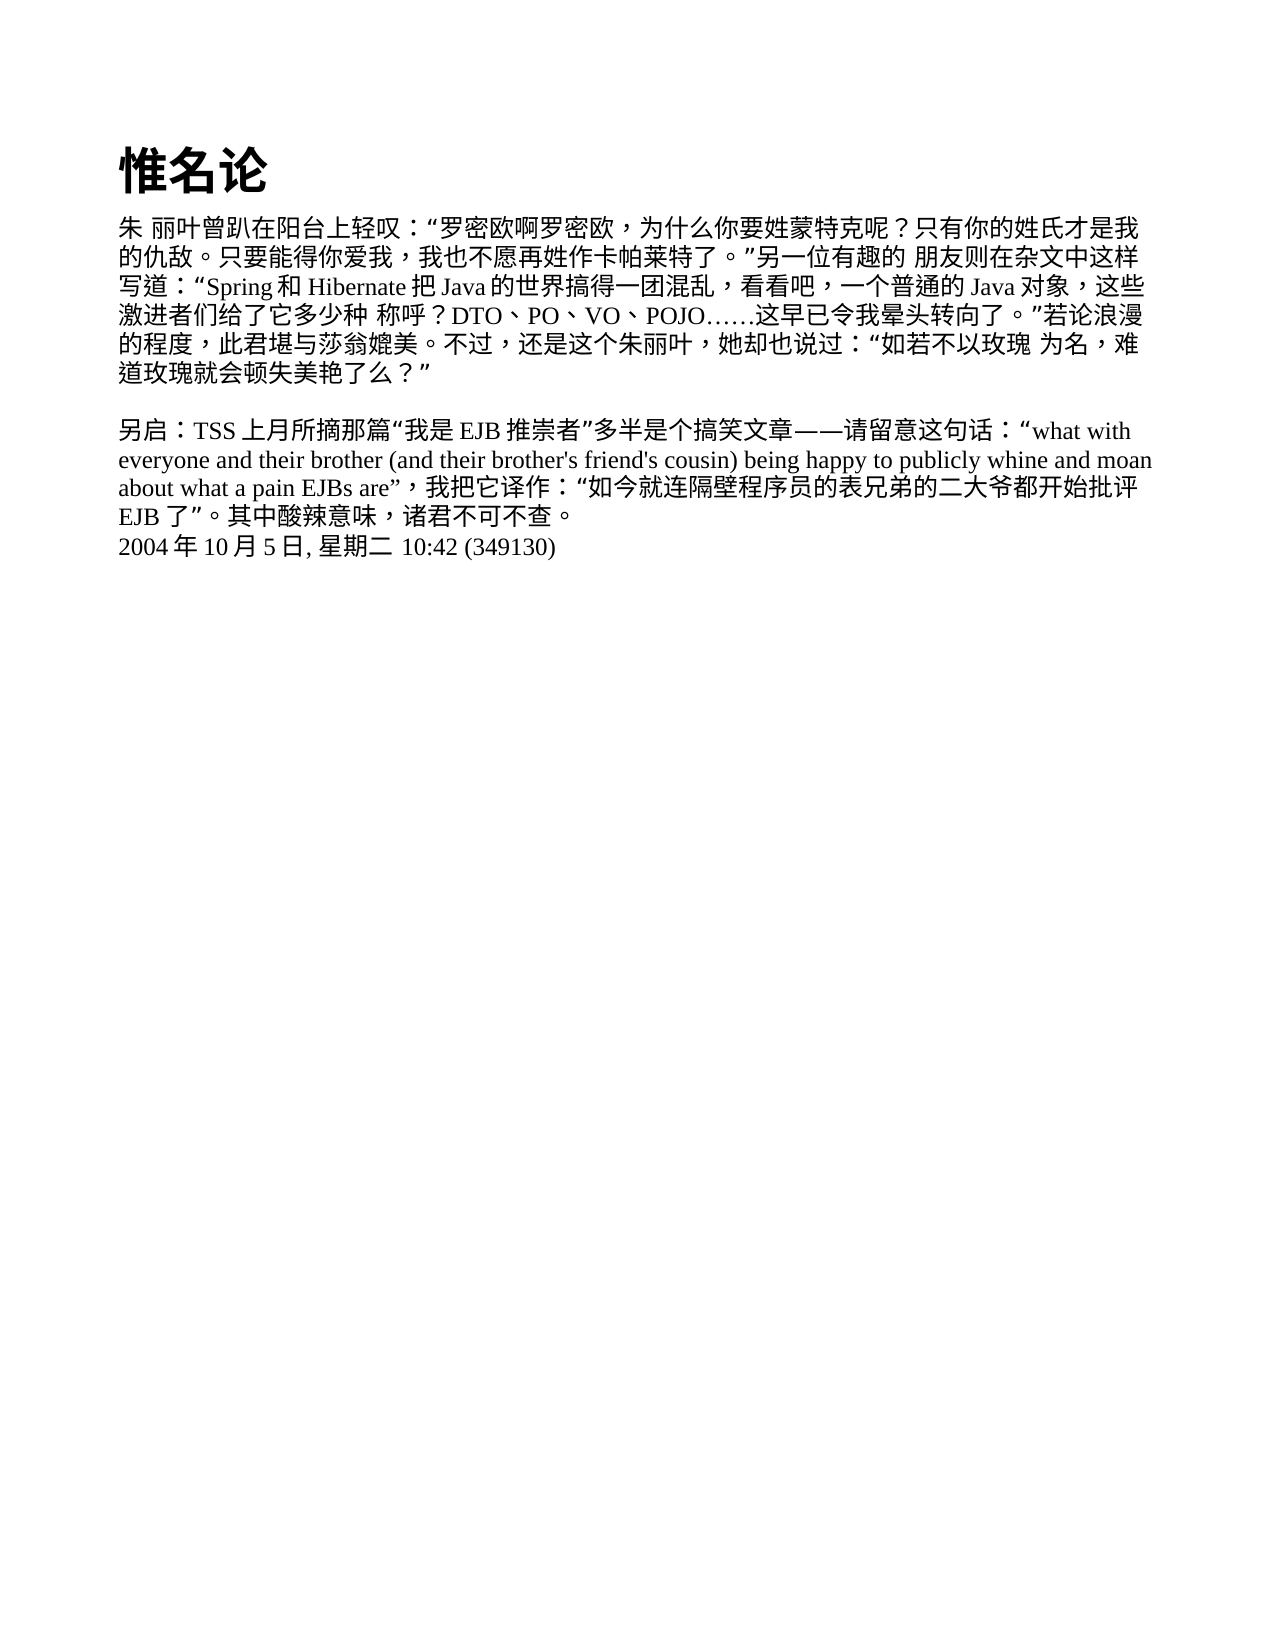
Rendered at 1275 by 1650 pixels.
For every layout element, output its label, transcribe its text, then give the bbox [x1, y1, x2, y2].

text 2004年10月5日, 星期二 10:42 (349130) [118, 532, 1157, 561]
text 另启：TSS上月所摘那篇“我是EJB推崇者”多半是个搞笑文章——请留意这句话：“what with everyone and their brother (and their brother's friend's cousin) being happy to publicly whine and moan about what a pain EJBs are”，我把它译作：“如今就连隔壁程序员的表兄弟的二大爷都开始批评EJB了”。其中酸辣意味，诸君不可不查。 [118, 417, 1157, 532]
subtitle 惟名论 [118, 143, 1157, 201]
text 朱 丽叶曾趴在阳台上轻叹：“罗密欧啊罗密欧，为什么你要姓蒙特克呢？只有你的姓氏才是我的仇敌。只要能得你爱我，我也不愿再姓作卡帕莱特了。”另一位有趣的 朋友则在杂文中这样写道：“Spring和Hibernate把Java的世界搞得一团混乱，看看吧，一个普通的Java对象，这些激进者们给了它多少种 称呼？DTO、PO、VO、POJO……这早已令我晕头转向了。”若论浪漫的程度，此君堪与莎翁媲美。不过，还是这个朱丽叶，她却也说过：“如若不以玫瑰 为名，难道玫瑰就会顿失美艳了么？” [118, 214, 1157, 389]
